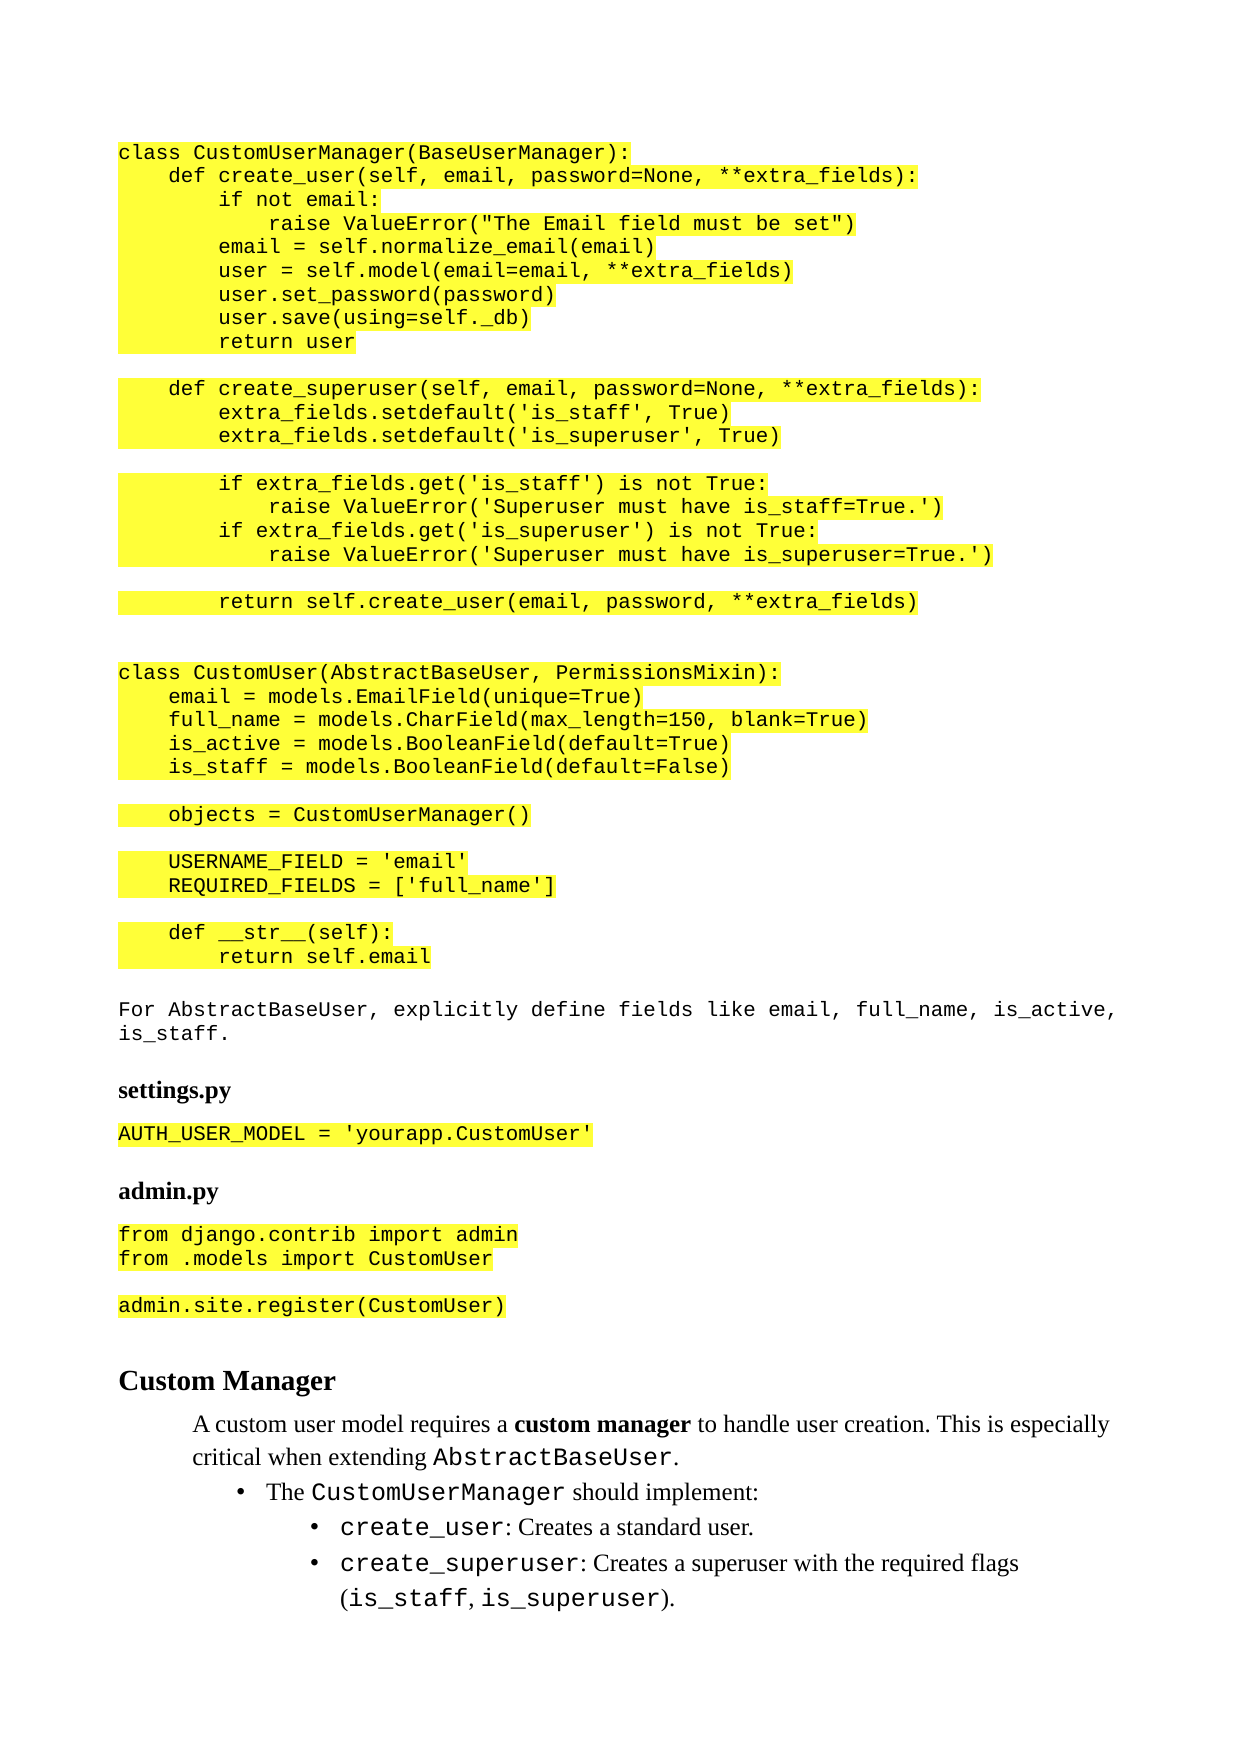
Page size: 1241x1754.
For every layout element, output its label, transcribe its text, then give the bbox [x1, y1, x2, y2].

text def __str__(self): [118, 922, 1122, 946]
list create_user: Creates a standard user. [310, 1512, 1122, 1543]
text objects = CustomUserManager() [118, 804, 1122, 827]
text user.save(using=self._db) [118, 307, 1122, 331]
text user.set_password(password) [118, 284, 1122, 307]
text raise ValueError('Superuser must have is_staff=True.') [118, 496, 1122, 520]
text USERNAME_FIELD = 'email' [118, 851, 1122, 875]
text if extra_fields.get('is_superuser') is not True: [118, 520, 1122, 544]
list create_superuser: Creates a superuser with the required flags (is_staff, is_superuser). [310, 1548, 1122, 1614]
text admin.py [118, 1176, 1122, 1205]
text raise ValueError('Superuser must have is_superuser=True.') [118, 544, 1122, 567]
text admin.site.register(CustomUser) [118, 1295, 1122, 1318]
list A custom user model requires a custom manager to handle user creation. This is especially critical when extending AbstractBaseUser. [162, 1409, 1122, 1472]
text def create_user(self, email, password=None, **extra_fields): [118, 165, 1122, 189]
text if extra_fields.get('is_staff') is not True: [118, 473, 1122, 496]
list The CustomUserManager should implement: [236, 1477, 1122, 1508]
text is_active = models.BooleanField(default=True) [118, 733, 1122, 757]
text raise ValueError("The Email field must be set") [118, 213, 1122, 236]
text return user [118, 331, 1122, 354]
text from django.contrib import admin [118, 1224, 1122, 1248]
text from .models import CustomUser [118, 1248, 1122, 1271]
text user = self.model(email=email, **extra_fields) [118, 260, 1122, 284]
text full_name = models.CharField(max_length=150, blank=True) [118, 709, 1122, 733]
text For AbstractBaseUser, explicitly define fields like email, full_name, is_active, is_staff. [118, 999, 1122, 1046]
text email = models.EmailField(unique=True) [118, 686, 1122, 709]
text REQUIRED_FIELDS = ['full_name'] [118, 875, 1122, 898]
text return self.email [118, 946, 1122, 969]
text return self.create_user(email, password, **extra_fields) [118, 591, 1122, 615]
text if not email: [118, 189, 1122, 213]
text extra_fields.setdefault('is_staff', True) [118, 402, 1122, 426]
text email = self.normalize_email(email) [118, 236, 1122, 260]
text is_staff = models.BooleanField(default=False) [118, 757, 1122, 780]
subtitle Custom Manager [118, 1363, 1122, 1396]
text def create_superuser(self, email, password=None, **extra_fields): [118, 378, 1122, 402]
text class CustomUser(AbstractBaseUser, PermissionsMixin): [782, 662, 1122, 686]
text class CustomUserManager(BaseUserManager): [118, 142, 1122, 165]
text settings.py [118, 1076, 1122, 1104]
text extra_fields.setdefault('is_superuser', True) [118, 426, 1122, 449]
text AUTH_USER_MODEL = 'yourapp.CustomUser' [118, 1123, 1122, 1147]
